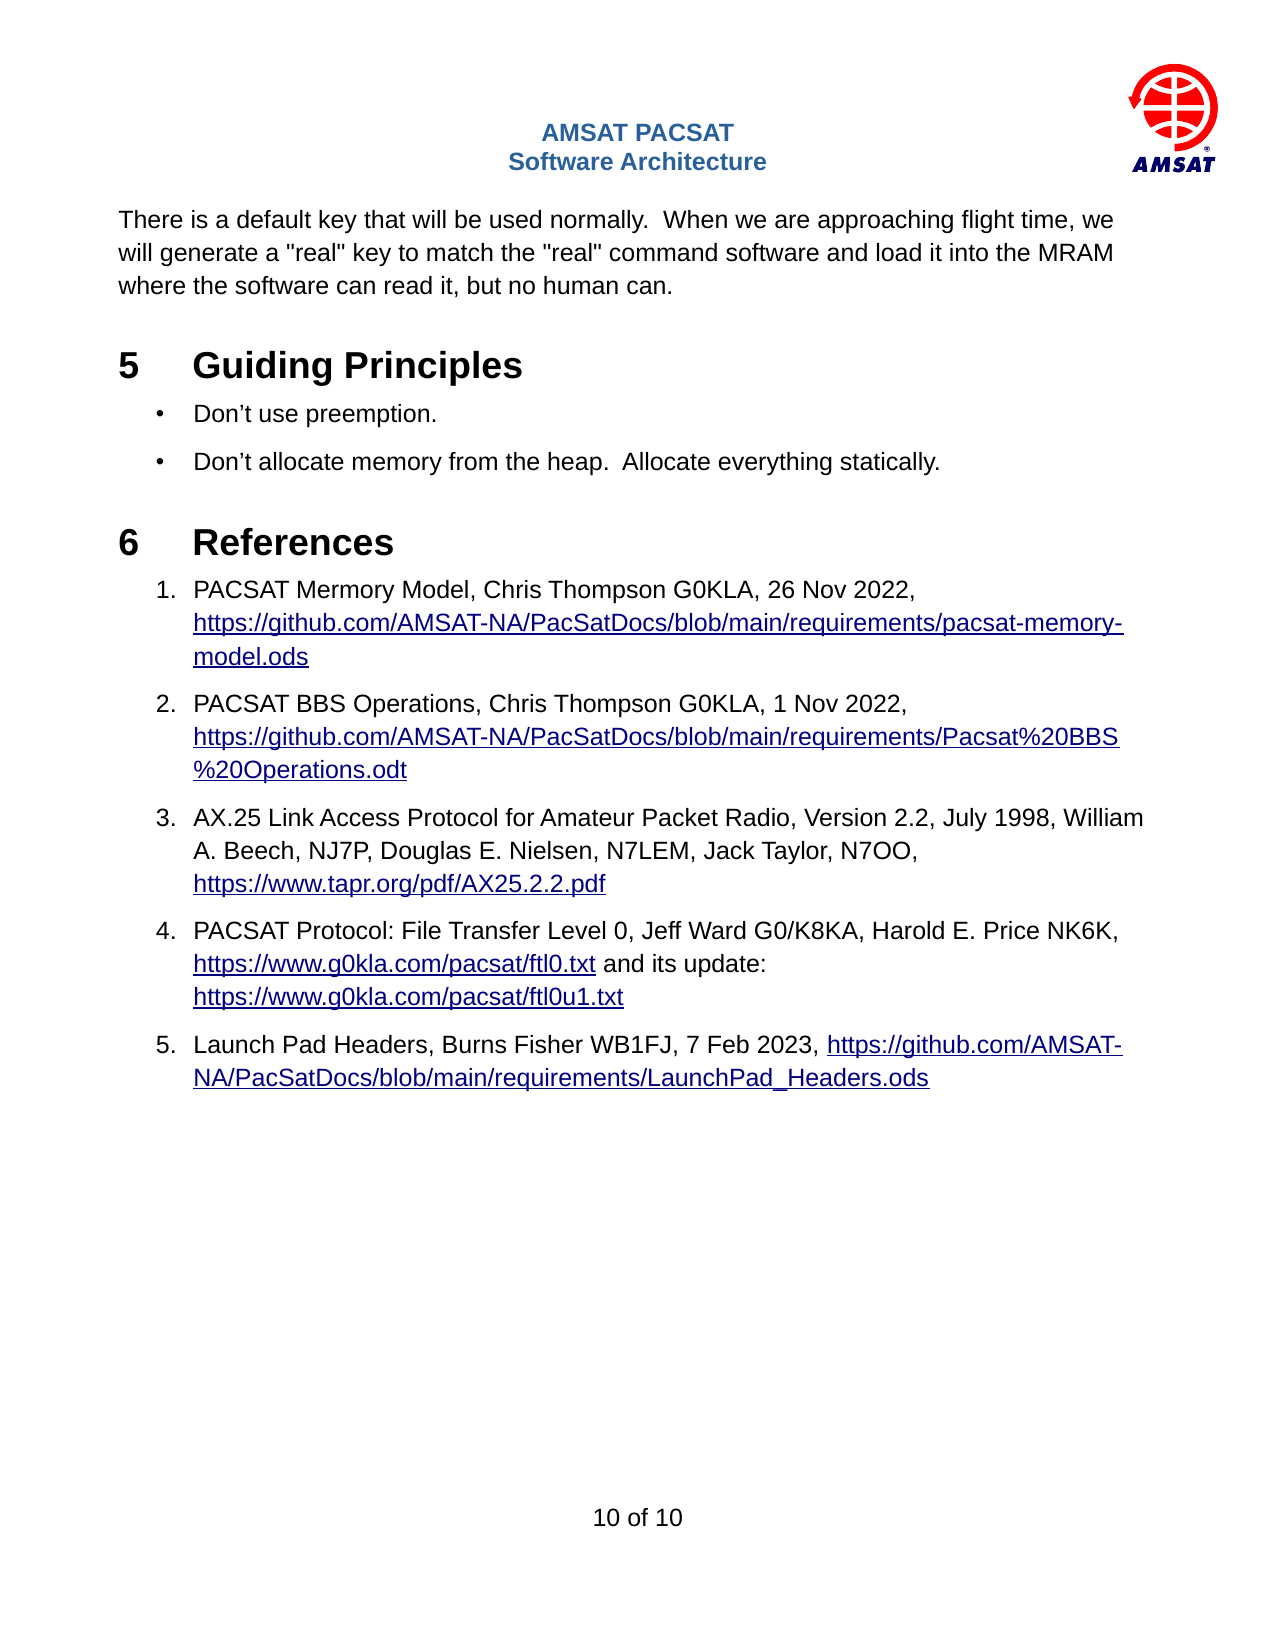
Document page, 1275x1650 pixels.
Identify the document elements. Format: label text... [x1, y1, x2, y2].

list PACSAT BBS Operations, Chris Thompson G0KLA, 1 Nov 2022, https://github.com/AMSAT-NA/PacSatDocs/blob/main/requirements/Pacsat%20BBS%20Operations.odt [156, 689, 1157, 784]
list PACSAT Mermory Model, Chris Thompson G0KLA, 26 Nov 2022, https://github.com/AMSAT-NA/PacSatDocs/blob/main/requirements/pacsat-memory-model.ods [156, 575, 1157, 670]
list AX.25 Link Access Protocol for Amateur Packet Radio, Version 2.2, July 1998, William A. Beech, NJ7P, Douglas E. Nielsen, N7LEM, Jack Taylor, N7OO, https://www.tapr.org/pdf/AX25.2.2.pdf [156, 803, 1157, 897]
list Don’t allocate memory from the heap. Allocate everything statically. [156, 447, 1157, 476]
subtitle Guiding Principles [118, 344, 1157, 387]
text There is a default key that will be used normally. When we are approaching flight time, we will generate a "real" key to match the "real" command software and load it into the MRAM where the software can read it, but no human can. [118, 205, 1157, 300]
picture [1126, 61, 1220, 174]
list Don’t use preemption. [156, 399, 1157, 428]
subtitle References [118, 520, 1157, 563]
list Launch Pad Headers, Burns Fisher WB1FJ, 7 Feb 2023, https://github.com/AMSAT-NA/PacSatDocs/blob/main/requirements/LaunchPad_Headers.ods [156, 1030, 1157, 1092]
list PACSAT Protocol: File Transfer Level 0, Jeff Ward G0/K8KA, Harold E. Price NK6K, https://www.g0kla.com/pacsat/ftl0.txt and its update: https://www.g0kla.com/pacsat/ftl0u1.txt [156, 916, 1157, 1011]
